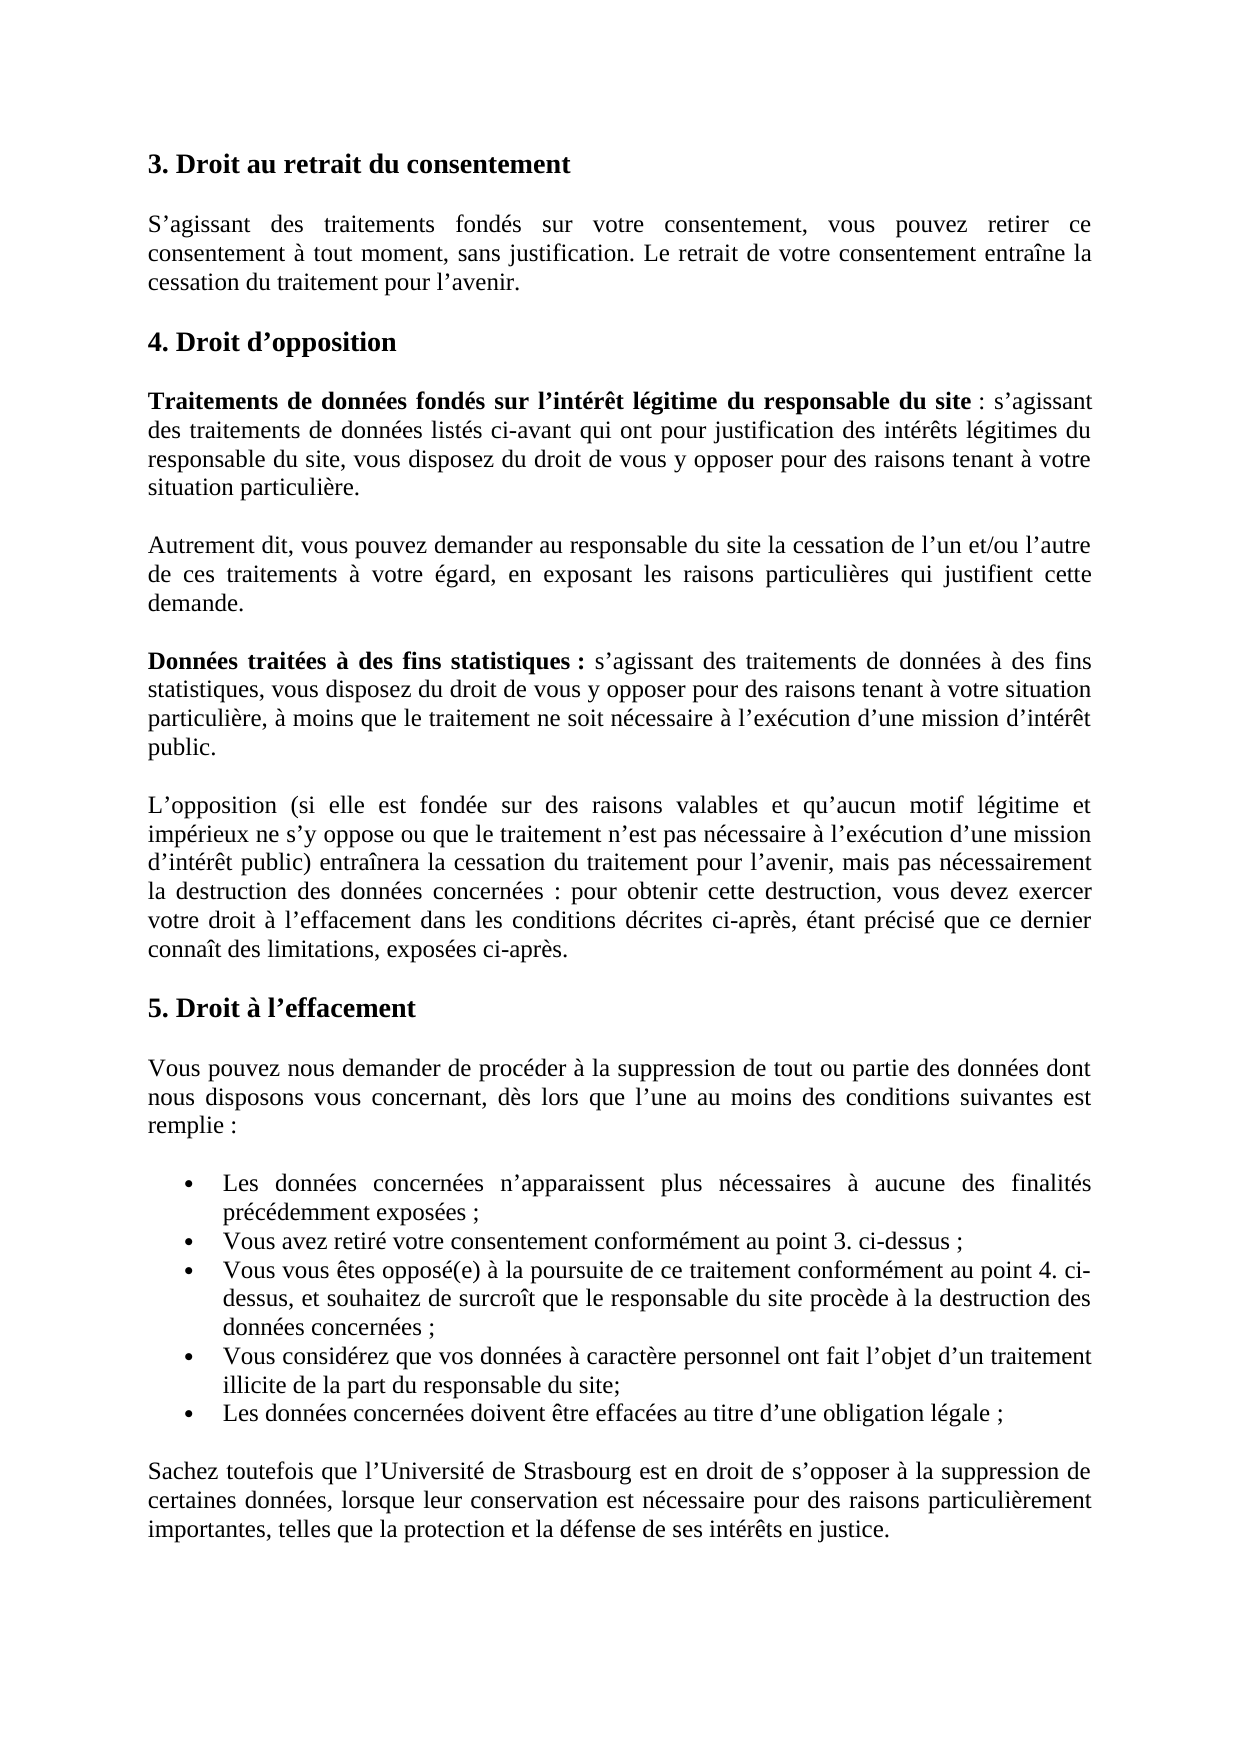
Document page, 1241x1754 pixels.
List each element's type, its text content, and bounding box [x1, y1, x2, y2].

list Les données concernées n’apparaissent plus nécessaires à aucune des finalités précédemment exposées ; [185, 1168, 1093, 1226]
text Sachez toutefois que l’Université de Strasbourg est en droit de s’opposer à la suppression de certaines données, lorsque leur conservation est nécessaire pour des raisons particulièrement importantes, telles que la protection et la défense de ses intérêts en justice. [148, 1456, 1093, 1543]
subtitle 4. Droit d’opposition [148, 324, 1093, 357]
list Les données concernées doivent être effacées au titre d’une obligation légale ; [185, 1398, 1093, 1427]
text Vous pouvez nous demander de procéder à la suppression de tout ou partie des données dont nous disposons vous concernant, dès lors que l’une au moins des conditions suivantes est remplie : [148, 1053, 1093, 1139]
text Données traitées à des fins statistiques : s’agissant des traitements de données à des fins statistiques, vous disposez du droit de vous y opposer pour des raisons tenant à votre situation particulière, à moins que le traitement ne soit nécessaire à l’exécution d’une mission d’intérêt public. [148, 646, 1093, 761]
text Autrement dit, vous pouvez demander au responsable du site la cessation de l’un et/ou l’autre de ces traitements à votre égard, en exposant les raisons particulières qui justifient cette demande. [148, 530, 1093, 617]
subtitle 3. Droit au retrait du consentement [148, 148, 1093, 180]
subtitle 5. Droit à l’effacement [148, 992, 1093, 1024]
list Vous avez retiré votre consentement conformément au point 3. ci-dessus ; [185, 1226, 1093, 1255]
text S’agissant des traitements fondés sur votre consentement, vous pouvez retirer ce consentement à tout moment, sans justification. Le retrait de votre consentement entraîne la cessation du traitement pour l’avenir. [148, 209, 1093, 295]
text Traitements de données fondés sur l’intérêt légitime du responsable du site : s’agissant des traitements de données listés ci-avant qui ont pour justification des intérêts légitimes du responsable du site, vous disposez du droit de vous y opposer pour des raisons tenant à votre situation particulière. [148, 386, 1093, 501]
list Vous vous êtes opposé(e) à la poursuite de ce traitement conformément au point 4. ci-dessus, et souhaitez de surcroît que le responsable du site procède à la destruction des données concernées ; [185, 1255, 1093, 1341]
text L’opposition (si elle est fondée sur des raisons valables et qu’aucun motif légitime et impérieux ne s’y oppose ou que le traitement n’est pas nécessaire à l’exécution d’une mission d’intérêt public) entraînera la cessation du traitement pour l’avenir, mais pas nécessairement la destruction des données concernées : pour obtenir cette destruction, vous devez exercer votre droit à l’effacement dans les conditions décrites ci-après, étant précisé que ce dernier connaît des limitations, exposées ci-après. [148, 790, 1093, 962]
list Vous considérez que vos données à caractère personnel ont fait l’objet d’un traitement illicite de la part du responsable du site; [185, 1341, 1093, 1398]
